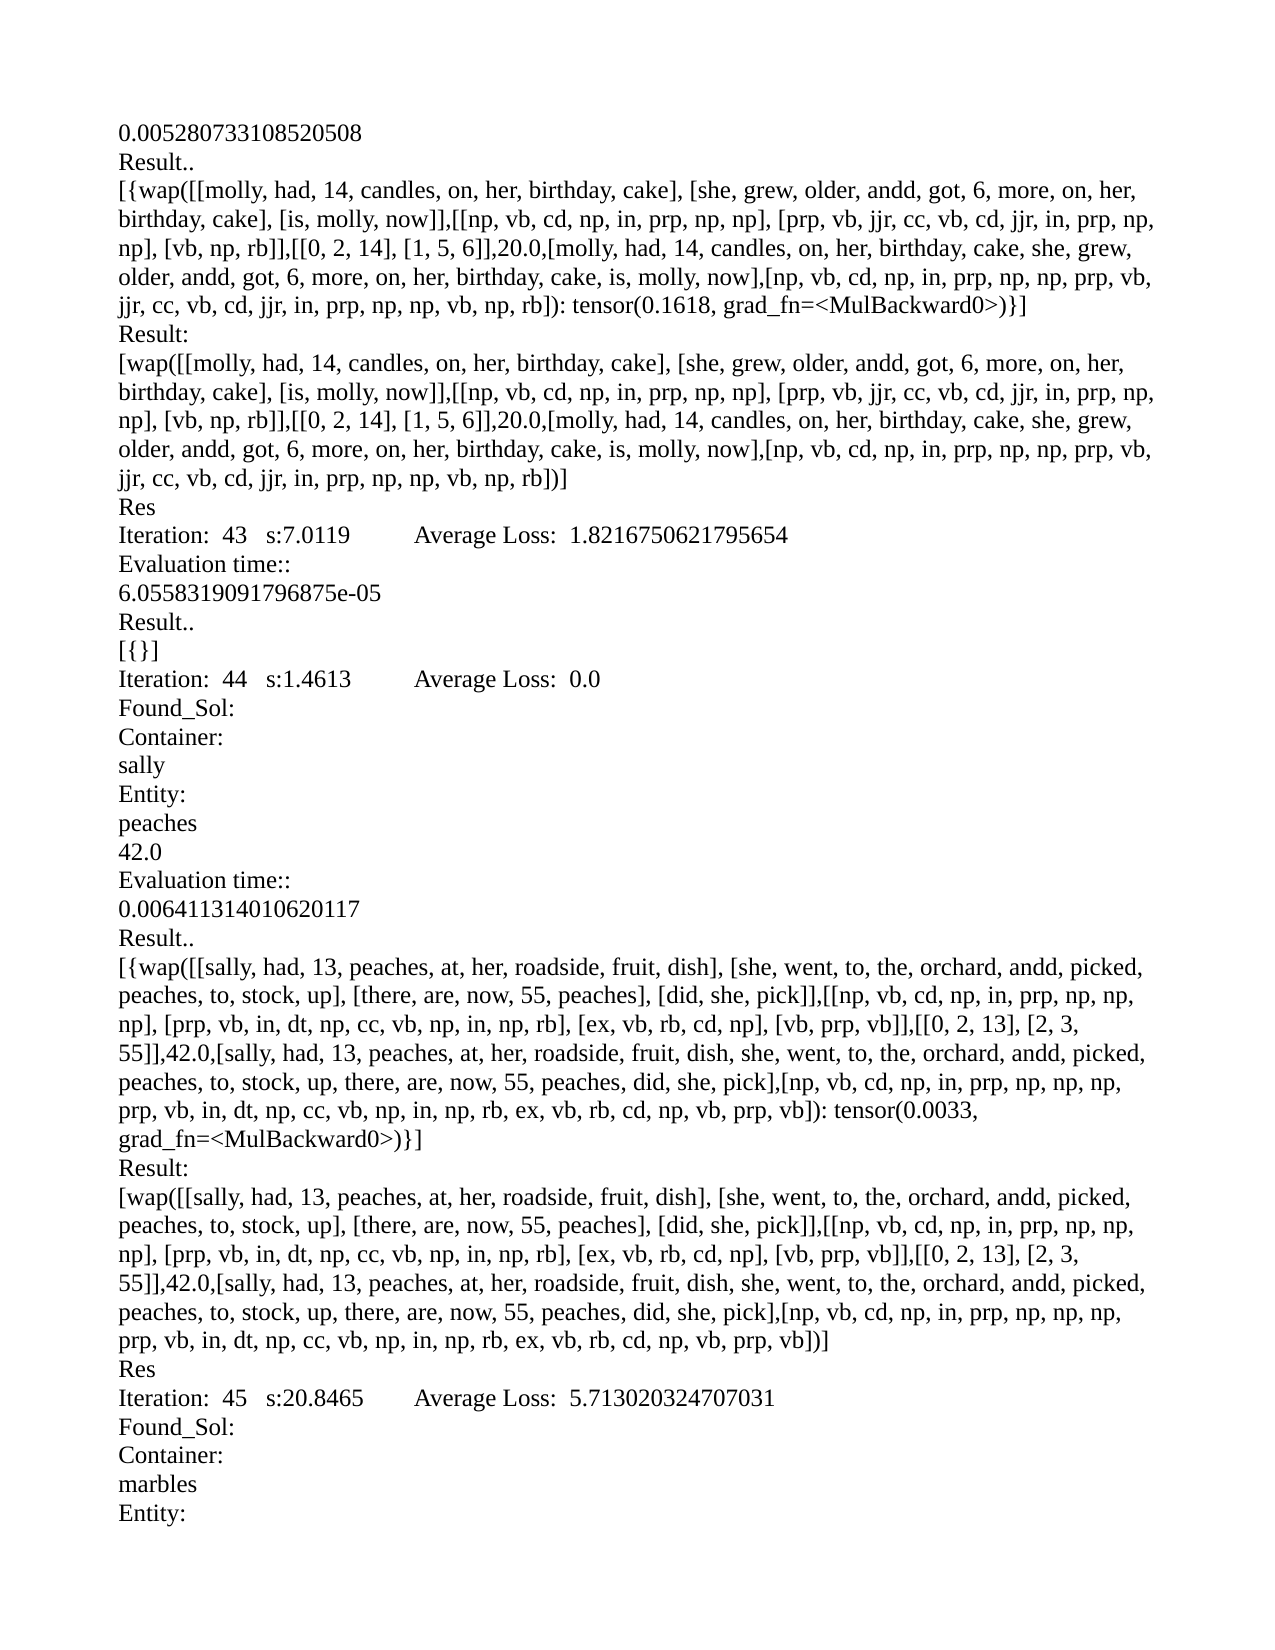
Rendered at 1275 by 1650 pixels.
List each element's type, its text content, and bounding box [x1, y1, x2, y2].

text Container: [118, 722, 1157, 751]
text Evaluation time:: [118, 866, 1157, 894]
text sally [118, 751, 1157, 779]
text [{wap([[sally, had, 13, peaches, at, her, roadside, fruit, dish], [she, went, to, the, orchard, andd, picked, peaches, to, stock, up], [there, are, now, 55, peaches], [did, she, pick]],[[np, vb, cd, np, in, prp, np, np, np], [prp, vb, in, dt, np, cc, vb, np, in, np, rb], [ex, vb, rb, cd, np], [vb, prp, vb]],[[0, 2, 13], [2, 3, 55]],42.0,[sally, had, 13, peaches, at, her, roadside, fruit, dish, she, went, to, the, orchard, andd, picked, peaches, to, stock, up, there, are, now, 55, peaches, did, she, pick],[np, vb, cd, np, in, prp, np, np, np, prp, vb, in, dt, np, cc, vb, np, in, np, rb, ex, vb, rb, cd, np, vb, prp, vb]): tensor(0.0033, grad_fn=<MulBackward0>)}] [118, 952, 1157, 1153]
text [{wap([[molly, had, 14, candles, on, her, birthday, cake], [she, grew, older, andd, got, 6, more, on, her, birthday, cake], [is, molly, now]],[[np, vb, cd, np, in, prp, np, np], [prp, vb, jjr, cc, vb, cd, jjr, in, prp, np, np], [vb, np, rb]],[[0, 2, 14], [1, 5, 6]],20.0,[molly, had, 14, candles, on, her, birthday, cake, she, grew, older, andd, got, 6, more, on, her, birthday, cake, is, molly, now],[np, vb, cd, np, in, prp, np, np, prp, vb, jjr, cc, vb, cd, jjr, in, prp, np, np, vb, np, rb]): tensor(0.1618, grad_fn=<MulBackward0>)}] [118, 176, 1157, 319]
text Entity: [118, 1498, 1157, 1527]
text marbles [118, 1469, 1157, 1498]
text 42.0 [118, 837, 1157, 866]
text Result.. [118, 607, 1157, 636]
text Found_Sol: [118, 693, 1157, 722]
text Result.. [118, 923, 1157, 952]
text Result: [118, 1153, 1157, 1182]
text Iteration: 44 s:1.4613 Average Loss: 0.0 [118, 664, 1157, 693]
text Res [118, 1354, 1157, 1383]
text 0.005280733108520508 [118, 118, 1157, 147]
text Iteration: 43 s:7.0119 Average Loss: 1.8216750621795654 [118, 521, 1157, 549]
text Result: [118, 319, 1157, 348]
text Container: [118, 1441, 1157, 1469]
text Res [118, 492, 1157, 521]
text peaches [118, 808, 1157, 837]
text [wap([[molly, had, 14, candles, on, her, birthday, cake], [she, grew, older, andd, got, 6, more, on, her, birthday, cake], [is, molly, now]],[[np, vb, cd, np, in, prp, np, np], [prp, vb, jjr, cc, vb, cd, jjr, in, prp, np, np], [vb, np, rb]],[[0, 2, 14], [1, 5, 6]],20.0,[molly, had, 14, candles, on, her, birthday, cake, she, grew, older, andd, got, 6, more, on, her, birthday, cake, is, molly, now],[np, vb, cd, np, in, prp, np, np, prp, vb, jjr, cc, vb, cd, jjr, in, prp, np, np, vb, np, rb])] [118, 348, 1157, 492]
text Entity: [118, 779, 1157, 808]
text [{}] [118, 636, 1157, 664]
text Result.. [118, 147, 1157, 176]
text [wap([[sally, had, 13, peaches, at, her, roadside, fruit, dish], [she, went, to, the, orchard, andd, picked, peaches, to, stock, up], [there, are, now, 55, peaches], [did, she, pick]],[[np, vb, cd, np, in, prp, np, np, np], [prp, vb, in, dt, np, cc, vb, np, in, np, rb], [ex, vb, rb, cd, np], [vb, prp, vb]],[[0, 2, 13], [2, 3, 55]],42.0,[sally, had, 13, peaches, at, her, roadside, fruit, dish, she, went, to, the, orchard, andd, picked, peaches, to, stock, up, there, are, now, 55, peaches, did, she, pick],[np, vb, cd, np, in, prp, np, np, np, prp, vb, in, dt, np, cc, vb, np, in, np, rb, ex, vb, rb, cd, np, vb, prp, vb])] [118, 1182, 1157, 1354]
text Evaluation time:: [118, 549, 1157, 578]
text Iteration: 45 s:20.8465 Average Loss: 5.713020324707031 [118, 1383, 1157, 1412]
text 0.006411314010620117 [118, 894, 1157, 923]
text Found_Sol: [118, 1412, 1157, 1441]
text 6.0558319091796875e-05 [118, 578, 1157, 607]
